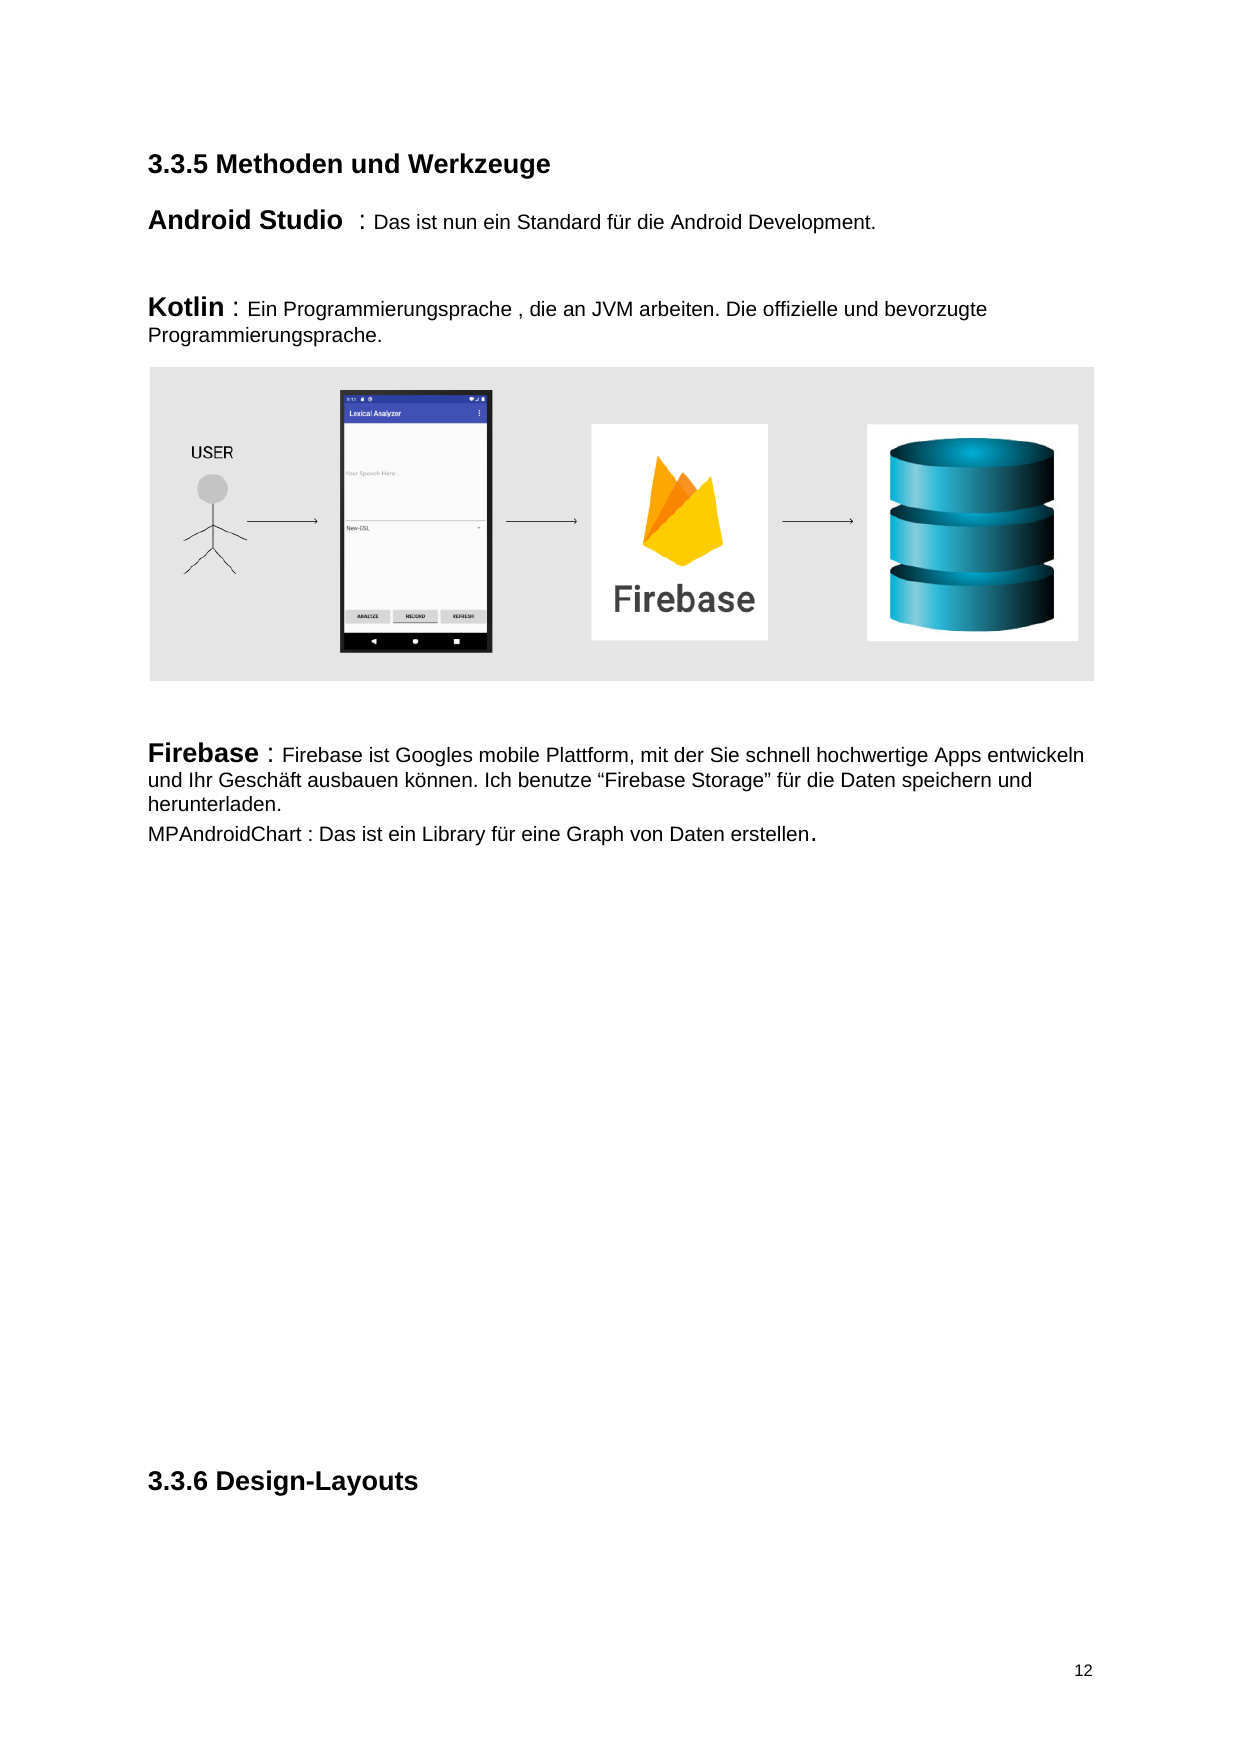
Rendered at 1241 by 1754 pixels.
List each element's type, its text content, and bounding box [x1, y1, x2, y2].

subtitle Android Studio : Das ist nun ein Standard für die Android Development. [148, 204, 1092, 266]
subtitle 3.3.6 Design-Layouts [148, 1465, 1092, 1496]
picture [149, 367, 1095, 681]
subtitle Kotlin : Ein Programmierungsprache , die an JVM arbeiten. Die offizielle und bevorzugte Programmierungsprache. [148, 291, 1092, 712]
subtitle Firebase : Firebase ist Googles mobile Plattform, mit der Sie schnell hochwertige Apps entwickeln und Ihr Geschäft ausbauen können. Ich benutze “Firebase Storage” für die Daten speichern und herunterladen. MPAndroidChart : Das ist ein Library für eine Graph von Daten erstellen. [148, 737, 1092, 847]
subtitle 3.3.5 Methoden und Werkzeuge [148, 148, 1092, 179]
